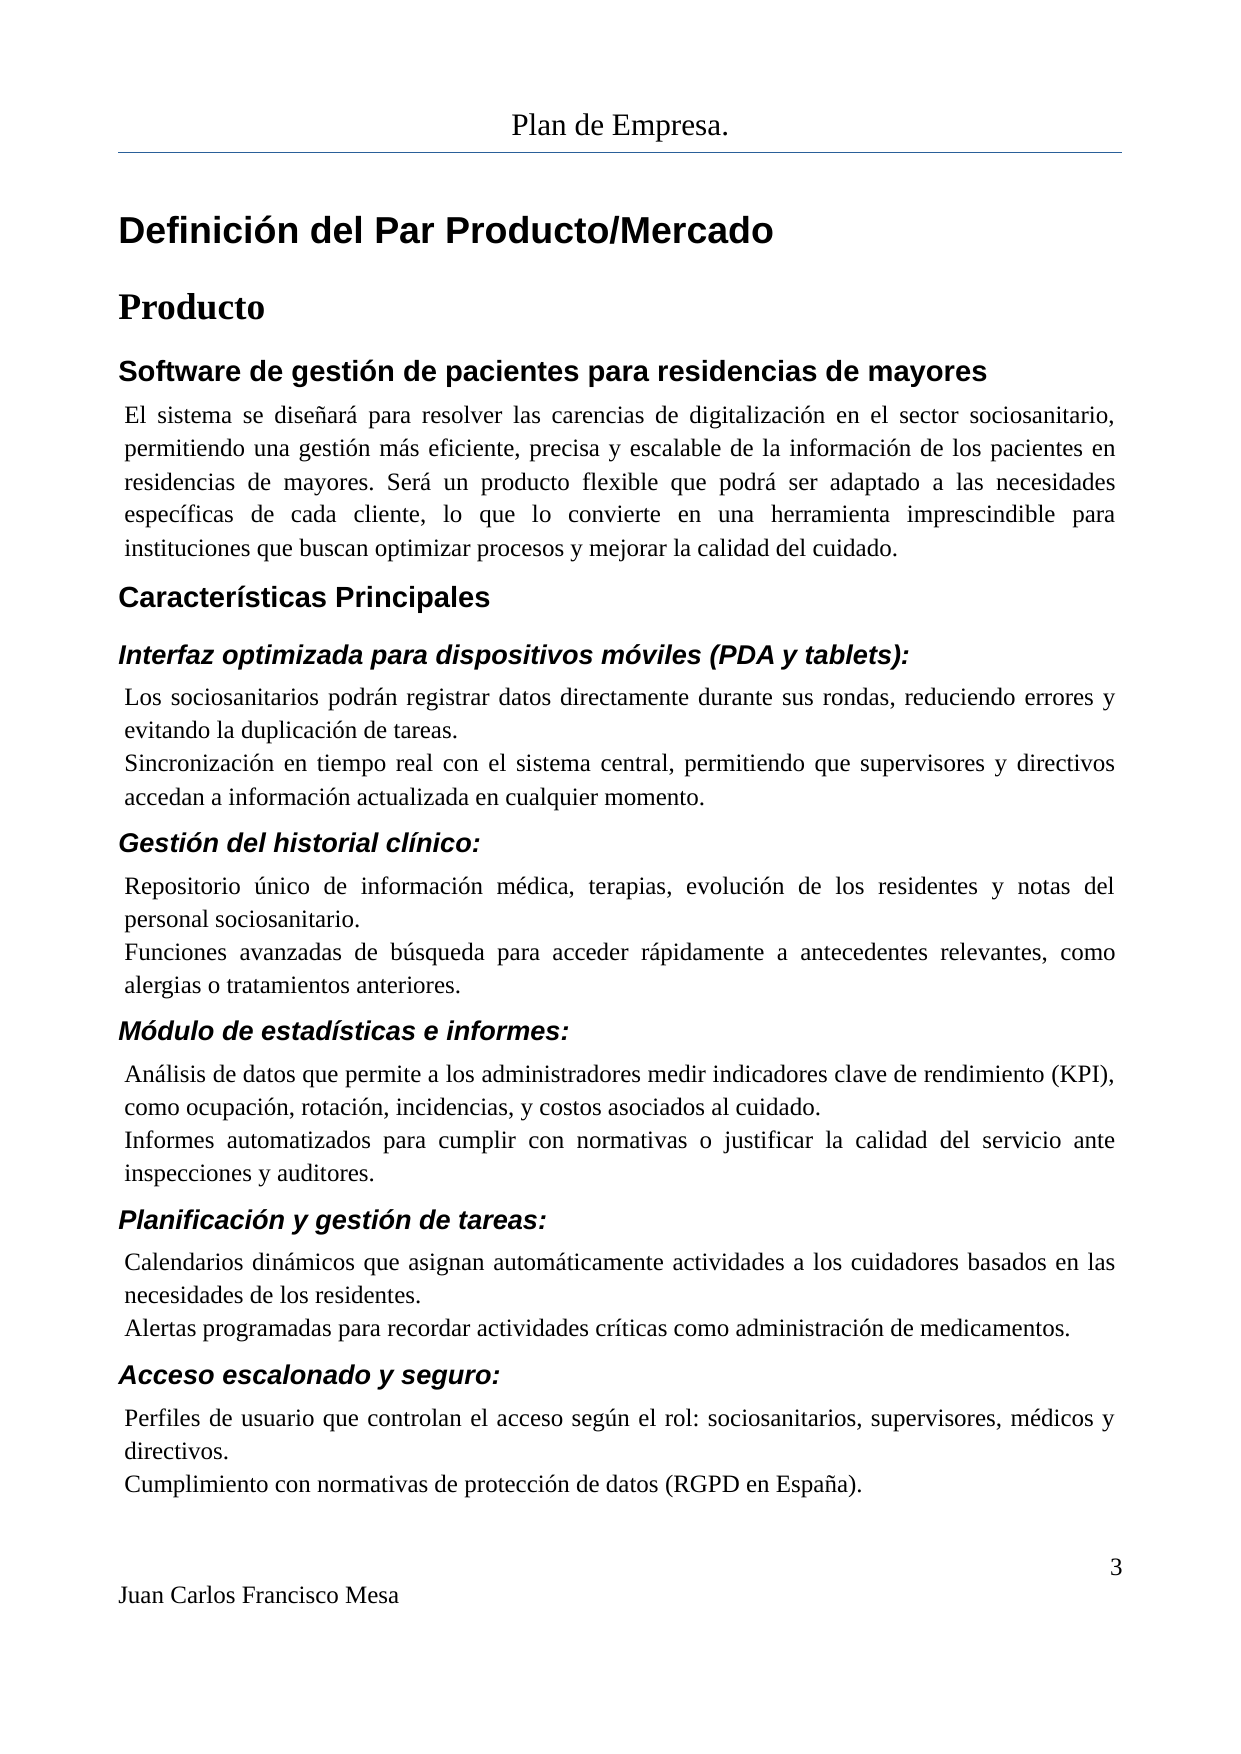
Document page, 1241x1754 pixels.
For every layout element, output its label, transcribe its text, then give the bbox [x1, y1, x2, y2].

text Funciones avanzadas de búsqueda para acceder rápidamente a antecedentes relevantes, como alergias o tratamientos anteriores. [124, 937, 1116, 999]
text Alertas programadas para recordar actividades críticas como administración de medicamentos. [124, 1313, 1116, 1342]
text Repositorio único de información médica, terapias, evolución de los residentes y notas del personal sociosanitario. [124, 871, 1116, 933]
subtitle Software de gestión de pacientes para residencias de mayores [118, 354, 1122, 388]
subtitle Acceso escalonado y seguro: [118, 1359, 1122, 1390]
text Cumplimiento con normativas de protección de datos (RGPD en España). [124, 1469, 1116, 1498]
text Informes automatizados para cumplir con normativas o justificar la calidad del servicio ante inspecciones y auditores. [124, 1125, 1116, 1187]
text Los sociosanitarios podrán registrar datos directamente durante sus rondas, reduciendo errores y evitando la duplicación de tareas. [124, 682, 1116, 744]
subtitle Producto [118, 284, 1122, 327]
subtitle Gestión del historial clínico: [118, 827, 1122, 858]
subtitle Módulo de estadísticas e informes: [118, 1015, 1122, 1047]
subtitle Características Principales [118, 580, 1122, 614]
subtitle Definición del Par Producto/Mercado [118, 208, 1122, 251]
subtitle Interfaz optimizada para dispositivos móviles (PDA y tablets): [118, 639, 1122, 670]
text Calendarios dinámicos que asignan automáticamente actividades a los cuidadores basados en las necesidades de los residentes. [124, 1247, 1116, 1309]
text Sincronización en tiempo real con el sistema central, permitiendo que supervisores y directivos accedan a información actualizada en cualquier momento. [124, 748, 1116, 810]
text Perfiles de usuario que controlan el acceso según el rol: sociosanitarios, supervisores, médicos y directivos. [124, 1403, 1116, 1464]
text El sistema se diseñará para resolver las carencias de digitalización en el sector sociosanitario, permitiendo una gestión más eficiente, precisa y escalable de la información de los pacientes en residencias de mayores. Será un producto flexible que podrá ser adaptado a las necesidades específicas de cada cliente, lo que lo convierte en una herramienta imprescindible para instituciones que buscan optimizar procesos y mejorar la calidad del cuidado. [124, 401, 1116, 561]
text Análisis de datos que permite a los administradores medir indicadores clave de rendimiento (KPI), como ocupación, rotación, incidencias, y costos asociados al cuidado. [124, 1059, 1116, 1121]
subtitle Planificación y gestión de tareas: [118, 1204, 1122, 1235]
